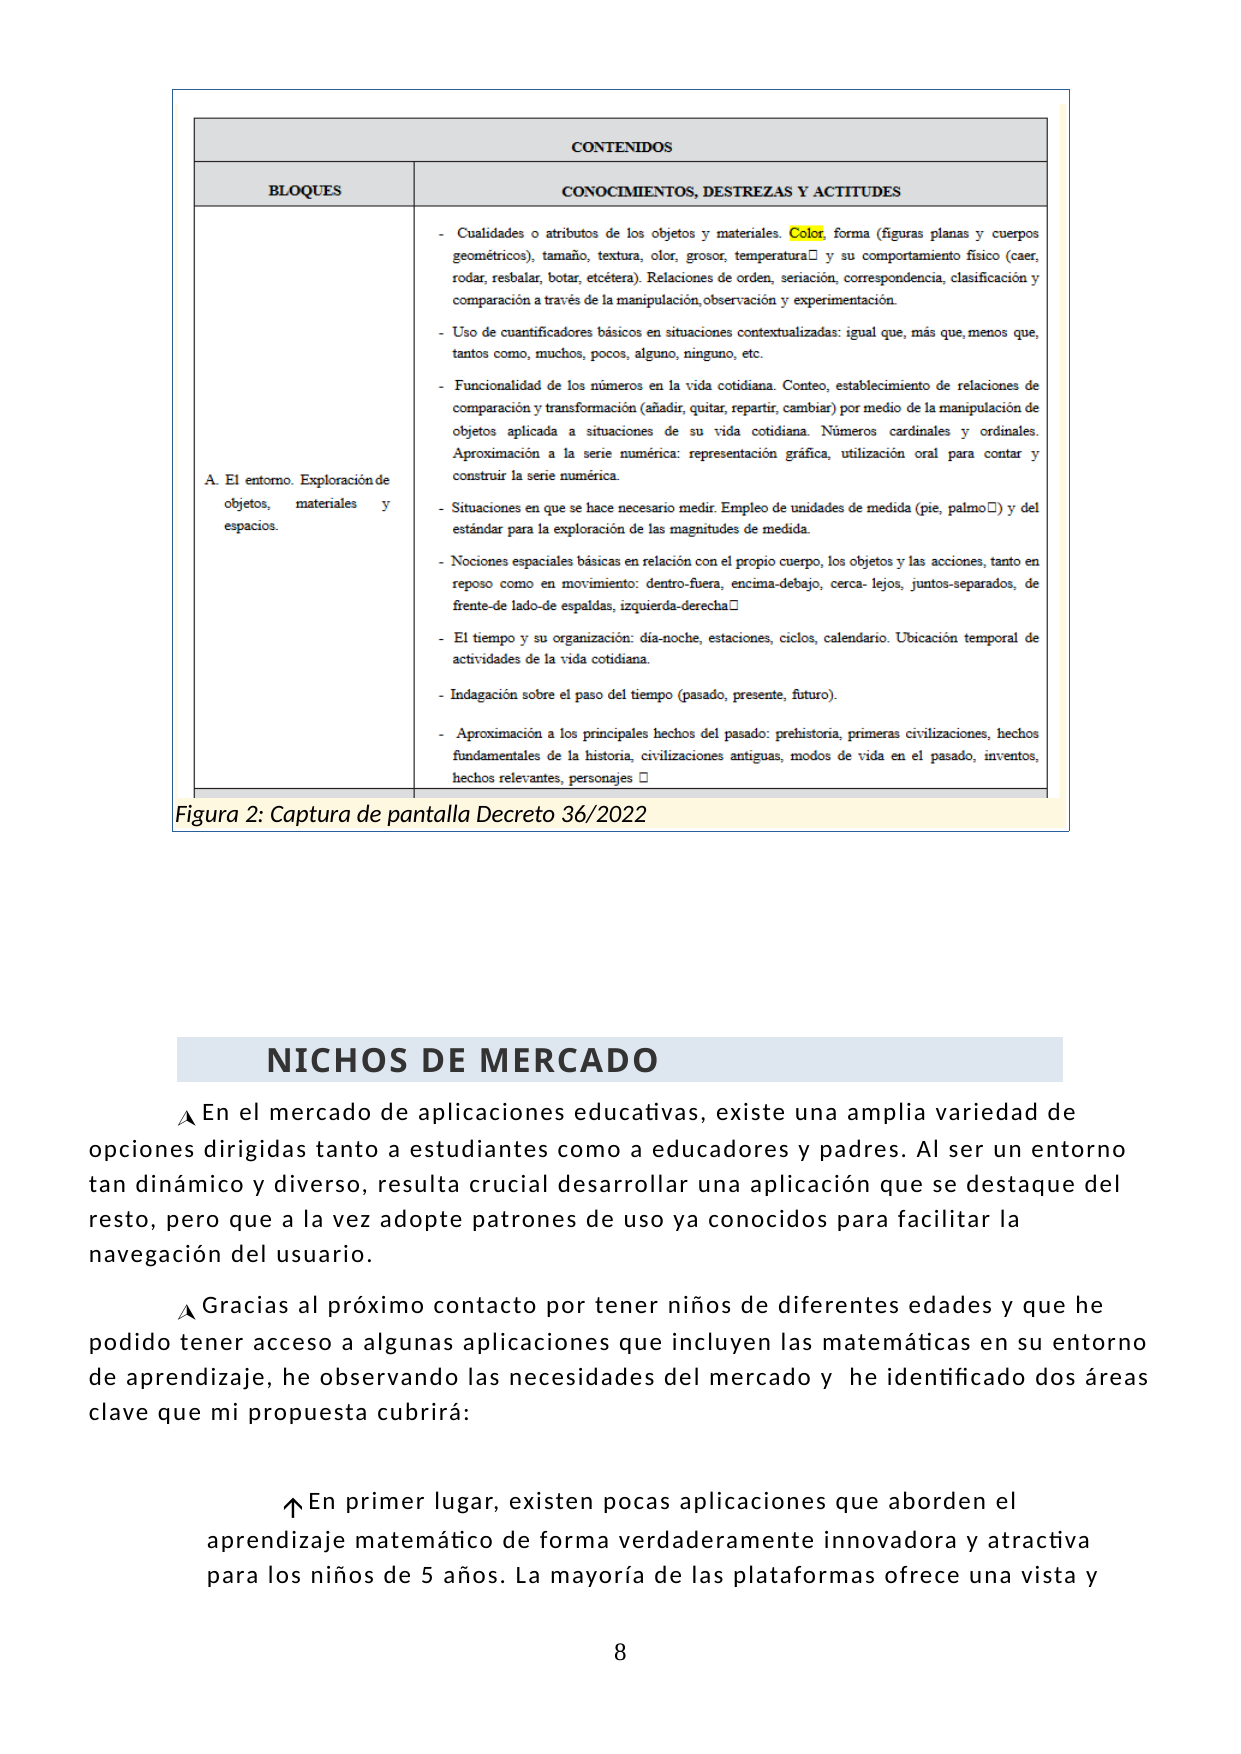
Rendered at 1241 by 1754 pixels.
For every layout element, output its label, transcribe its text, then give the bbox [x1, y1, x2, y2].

picture [177, 101, 1060, 798]
subtitle NICHOS DE MERCADO [177, 1037, 1063, 1082]
list En primer lugar, existen pocas aplicaciones que aborden el aprendizaje matemático de forma verdaderamente innovadora y atractiva para los niños de 5 años. La mayoría de las plataformas ofrece una vista y [207, 1481, 1152, 1590]
list En el mercado de aplicaciones educativas, existe una amplia variedad de opciones dirigidas tanto a estudiantes como a educadores y padres. Al ser un entorno tan dinámico y diverso, resulta crucial desarrollar una aplicación que se destaque del resto, pero que a la vez adopte patrones de uso ya conocidos para facilitar la navegación del usuario. [88, 1094, 1152, 1268]
list Gracias al próximo contacto por tener niños de diferentes edades y que he podido tener acceso a algunas aplicaciones que incluyen las matemáticas en su entorno de aprendizaje, he observando las necesidades del mercado y he identificado dos áreas clave que mi propuesta cubrirá: [88, 1287, 1152, 1462]
text Figura 2: Captura de pantalla Decreto 36/2022 [175, 104, 1066, 828]
